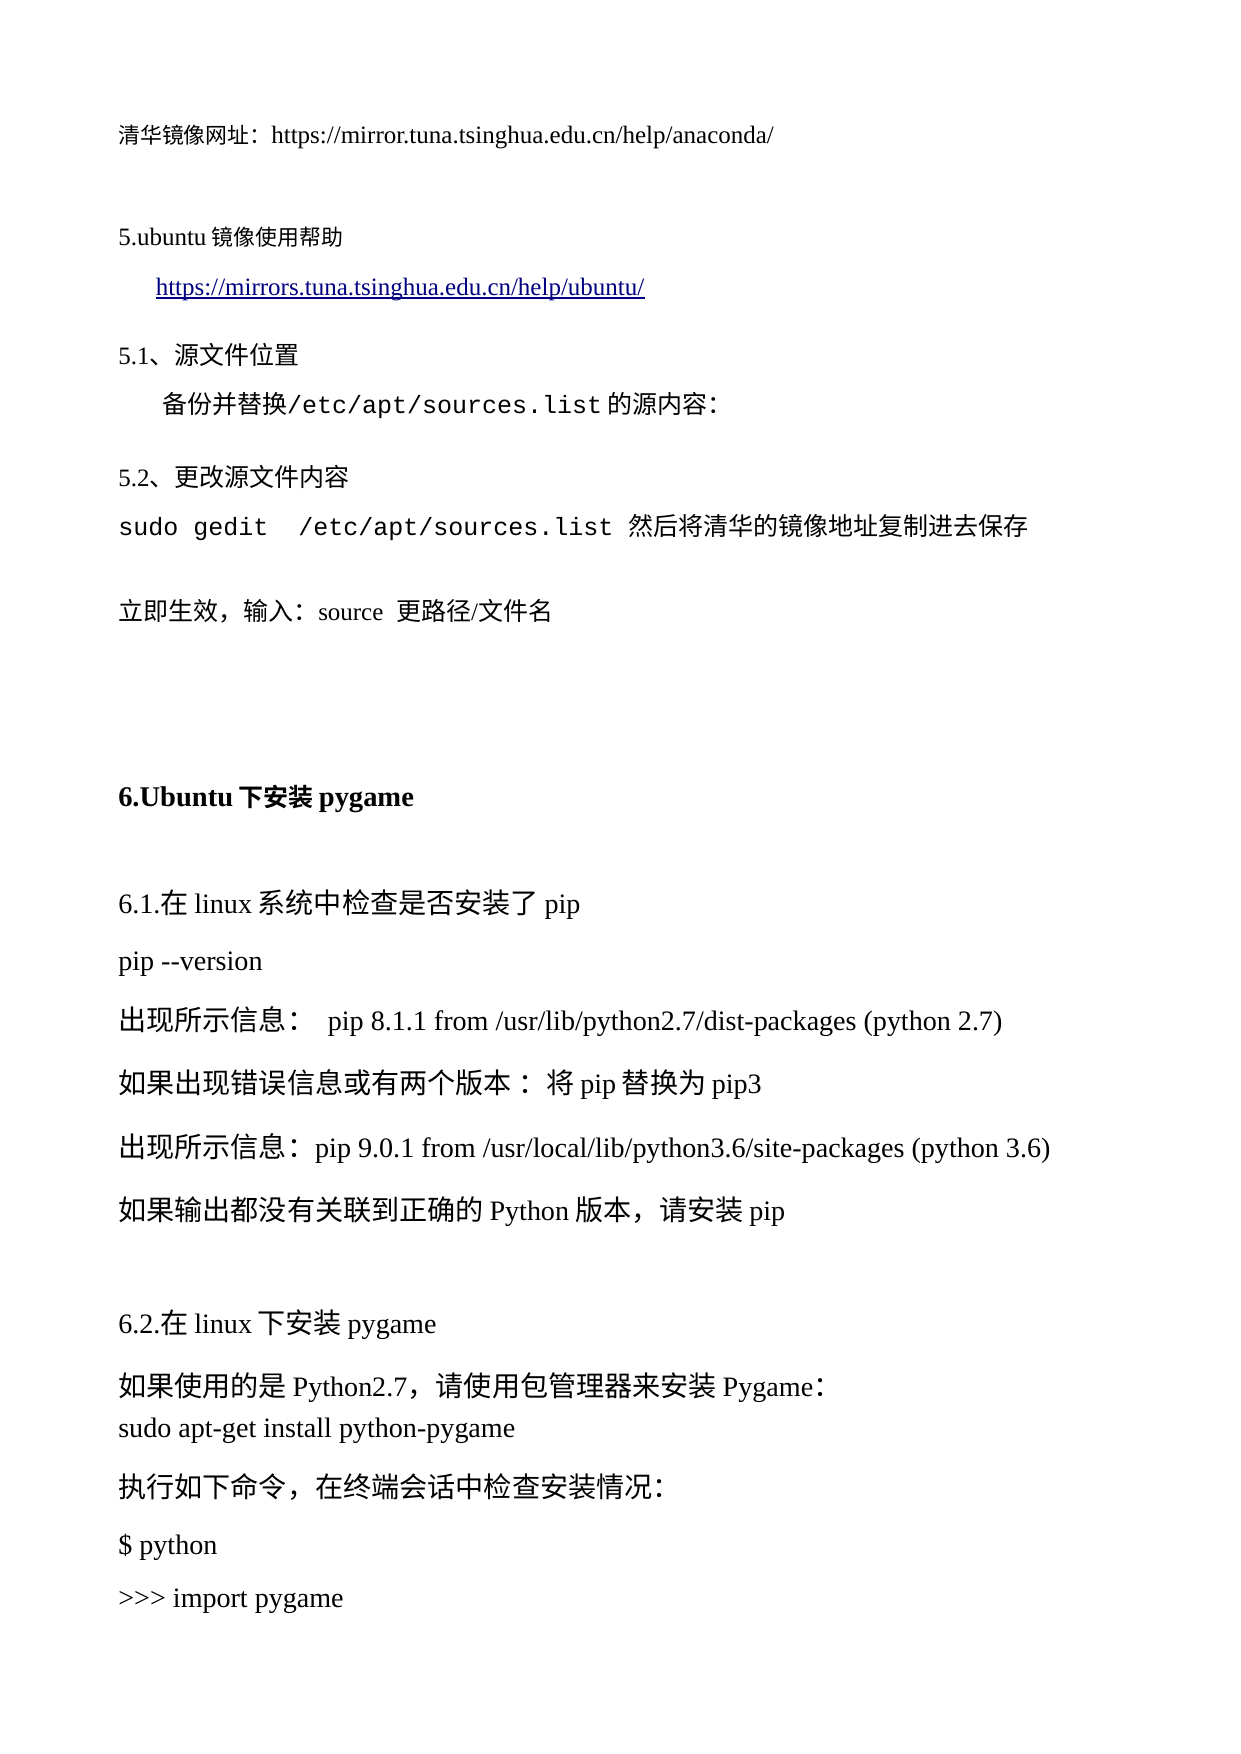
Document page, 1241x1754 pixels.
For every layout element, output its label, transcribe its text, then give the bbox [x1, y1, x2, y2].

subtitle 5.1、源文件位置 [118, 336, 1122, 372]
text 出现所示信息： pip 8.1.1 from /usr/lib/python2.7/dist-packages (python 2.7) [118, 998, 1122, 1038]
text 5.ubuntu镜像使用帮助 [118, 220, 1122, 251]
text sudo gedit /etc/apt/sources.list 然后将清华的镜像地址复制进去保存 [118, 506, 1122, 543]
text >>> import pygame [118, 1581, 1122, 1614]
text 6.2.在linux下安装pygame [118, 1300, 1122, 1341]
subtitle 5.2、更改源文件内容 [118, 457, 1122, 494]
text 6.1.在linux系统中检查是否安装了pip [118, 881, 1122, 921]
text 执行如下命令，在终端会话中检查安装情况： [118, 1464, 1122, 1505]
subtitle 6.Ubuntu下安装pygame [118, 778, 1122, 814]
text 如果使用的是Python2.7，请使用包管理器来安装Pygame： sudo apt-get install python-pygame [118, 1364, 1122, 1443]
text $ python [118, 1528, 1122, 1560]
text 立即生效，输入：source 更路径/文件名 [118, 592, 1122, 628]
text 如果输出都没有关联到正确的Python版本，请安装pip [118, 1188, 1122, 1229]
text 备份并替换/etc/apt/sources.list的源内容： [118, 384, 1122, 421]
text 清华镜像网址：https://mirror.tuna.tsinghua.edu.cn/help/anaconda/ [118, 118, 1122, 150]
text 如果出现错误信息或有两个版本 ：将pip替换为pip3 [118, 1061, 1122, 1102]
text https://mirrors.tuna.tsinghua.edu.cn/help/ubuntu/ [118, 272, 1122, 301]
text 出现所示信息：pip 9.0.1 from /usr/local/lib/python3.6/site-packages (python 3.6) [118, 1124, 1122, 1165]
text pip --version [118, 944, 1122, 977]
